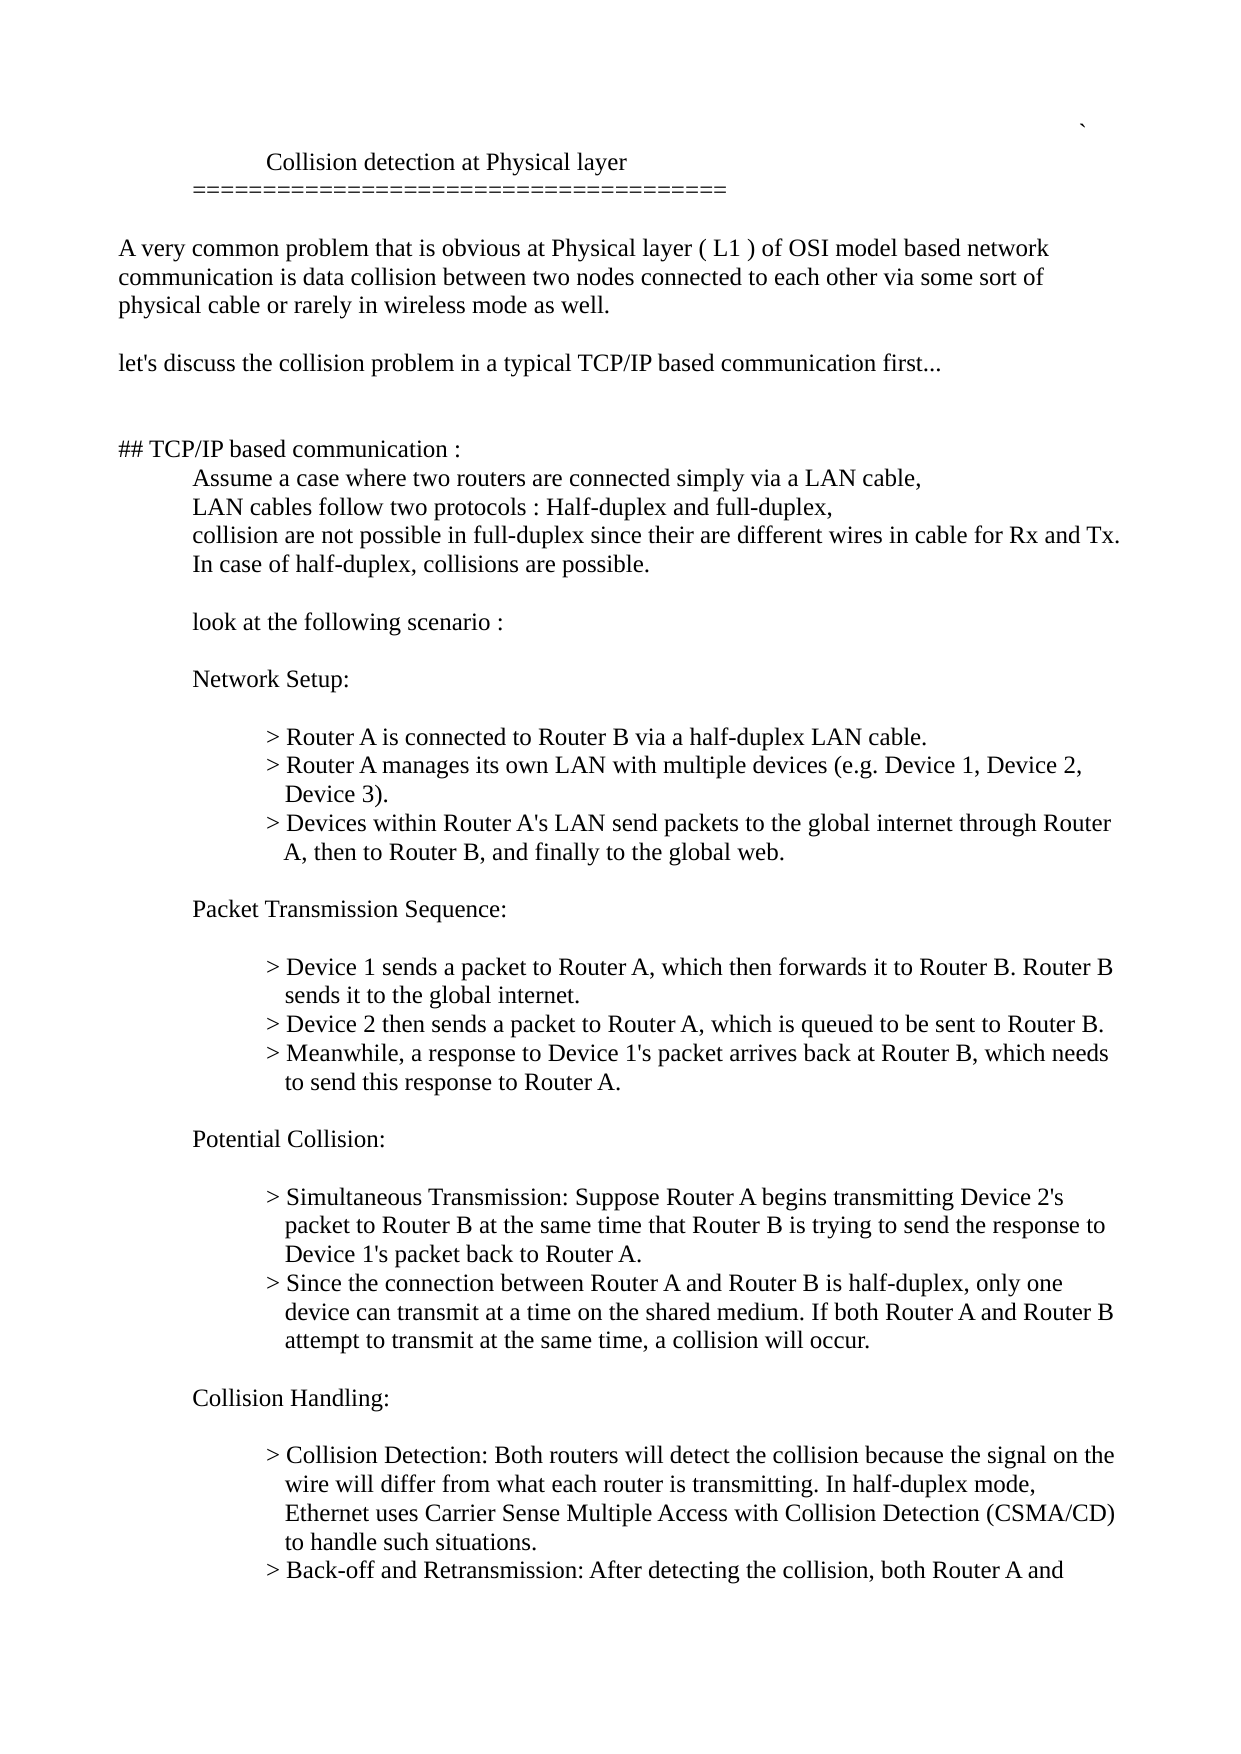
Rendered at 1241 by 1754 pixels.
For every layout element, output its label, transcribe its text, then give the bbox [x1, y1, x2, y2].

text ` Collision detection at Physical layer ====================================== [118, 118, 1122, 204]
text > Meanwhile, a response to Device 1's packet arrives back at Router B, which needs [118, 1038, 1122, 1067]
text Ethernet uses Carrier Sense Multiple Access with Collision Detection (CSMA/CD) to handle such situations. [118, 1498, 1122, 1556]
text > Collision Detection: Both routers will detect the collision because the signal on the wire will differ from what each router is transmitting. In half-duplex mode, [118, 1441, 1122, 1498]
text to send this response to Router A. [118, 1067, 1122, 1096]
text > Devices within Router A's LAN send packets to the global internet through Router [118, 808, 1122, 837]
text Packet Transmission Sequence: [118, 894, 1122, 923]
text device can transmit at a time on the shared medium. If both Router A and Router B attempt to transmit at the same time, a collision will occur. [118, 1297, 1122, 1354]
text > Device 1 sends a packet to Router A, which then forwards it to Router B. Router B [118, 952, 1122, 981]
text Network Setup: [118, 664, 1122, 693]
text let's discuss the collision problem in a typical TCP/IP based communication first... [118, 348, 1122, 377]
text Potential Collision: [118, 1124, 1122, 1153]
text > Simultaneous Transmission: Suppose Router A begins transmitting Device 2's packet to Router B at the same time that Router B is trying to send the response to [118, 1182, 1122, 1239]
text Assume a case where two routers are connected simply via a LAN cable, [118, 463, 1122, 492]
text > Router A manages its own LAN with multiple devices (e.g. Device 1, Device 2, [118, 751, 1122, 779]
text > Since the connection between Router A and Router B is half-duplex, only one [118, 1268, 1122, 1297]
text > Router A is connected to Router B via a half-duplex LAN cable. [118, 722, 1122, 751]
text A, then to Router B, and finally to the global web. [118, 837, 1122, 866]
text look at the following scenario : [118, 607, 1122, 636]
text Collision Handling: [118, 1383, 1122, 1412]
text ## TCP/IP based communication : [118, 434, 1122, 463]
text Device 3). [118, 779, 1122, 808]
text Device 1's packet back to Router A. [118, 1239, 1122, 1268]
text collision are not possible in full-duplex since their are different wires in cable for Rx and Tx. [118, 521, 1122, 549]
text LAN cables follow two protocols : Half-duplex and full-duplex, [118, 492, 1122, 521]
text A very common problem that is obvious at Physical layer ( L1 ) of OSI model based network communication is data collision between two nodes connected to each other via some sort of physical cable or rarely in wireless mode as well. [118, 233, 1122, 319]
text In case of half-duplex, collisions are possible. [118, 549, 1122, 578]
text sends it to the global internet. [118, 981, 1122, 1009]
text > Device 2 then sends a packet to Router A, which is queued to be sent to Router B. [118, 1009, 1122, 1038]
text > Back-off and Retransmission: After detecting the collision, both Router A and [118, 1556, 1122, 1584]
